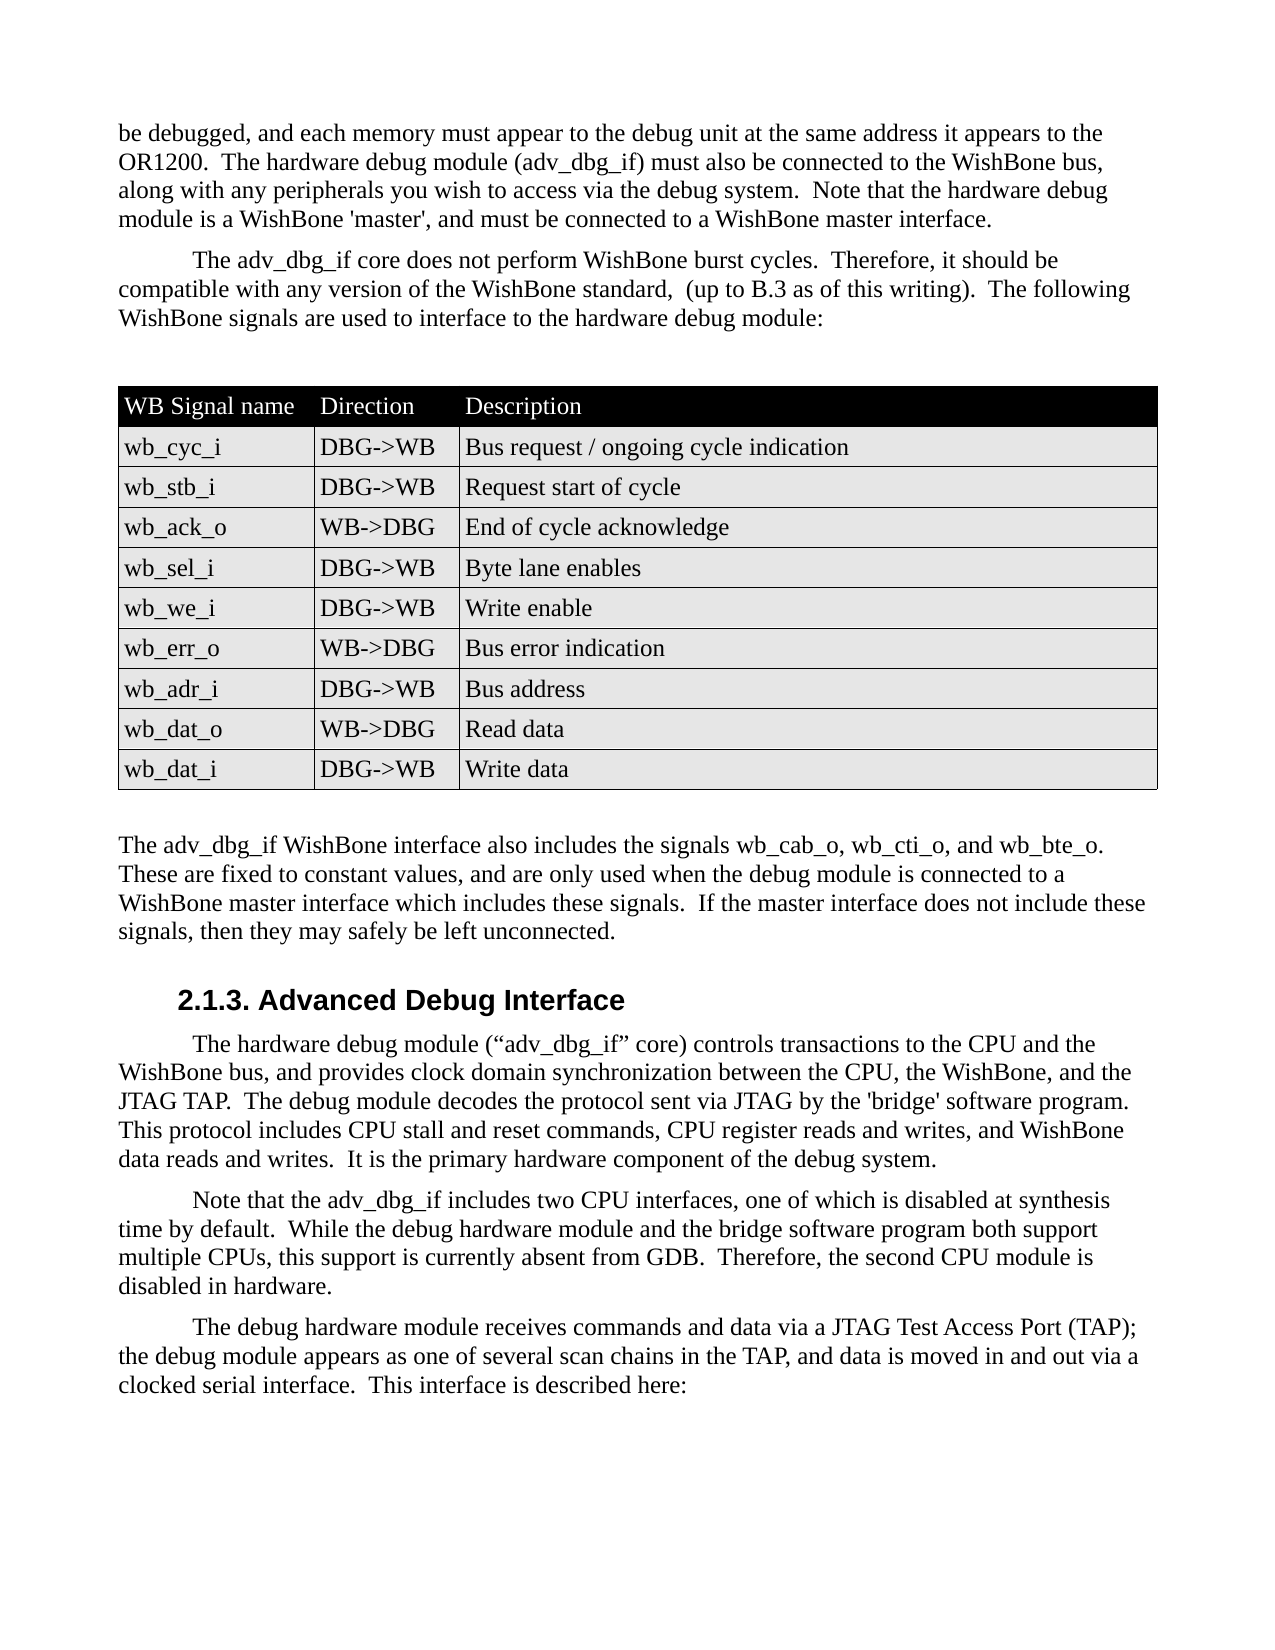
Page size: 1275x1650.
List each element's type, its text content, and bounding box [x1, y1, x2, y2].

table_cell DBG->WB [315, 427, 459, 466]
table_cell Bus address [460, 669, 1157, 708]
table_cell wb_dat_o [119, 709, 314, 748]
table_cell wb_cyc_i [119, 427, 314, 466]
table_cell wb_dat_i [119, 750, 314, 789]
table_header Direction [315, 387, 459, 426]
table_cell WB->DBG [315, 508, 459, 547]
table_cell wb_adr_i [119, 669, 314, 708]
text be debugged, and each memory must appear to the debug unit at the same address it appears to the OR1200. The hardware debug module (adv_dbg_if) must also be connected to the WishBone bus, along with any peripherals you wish to access via the debug system. Note that the hardware debug module is a WishBone 'master', and must be connected to a WishBone master interface. [118, 118, 1157, 233]
table_cell wb_sel_i [119, 548, 314, 587]
table_cell wb_err_o [119, 629, 314, 668]
table_cell Bus error indication [460, 629, 1157, 668]
table_cell WB->DBG [315, 709, 459, 748]
table_cell DBG->WB [315, 750, 459, 789]
text The adv_dbg_if core does not perform WishBone burst cycles. Therefore, it should be compatible with any version of the WishBone standard, (up to B.3 as of this writing). The following WishBone signals are used to interface to the hardware debug module: [118, 246, 1157, 332]
table_cell Read data [460, 709, 1157, 748]
table_header WB Signal name [119, 387, 314, 426]
table_cell DBG->WB [315, 588, 459, 627]
text The debug hardware module receives commands and data via a JTAG Test Access Port (TAP); the debug module appears as one of several scan chains in the TAP, and data is moved in and out via a clocked serial interface. This interface is described here: [118, 1312, 1157, 1399]
table_cell Request start of cycle [460, 467, 1157, 507]
table_cell DBG->WB [315, 548, 459, 587]
subtitle Advanced Debug Interface [177, 983, 1157, 1016]
table_cell Write enable [460, 588, 1157, 627]
table_cell DBG->WB [315, 669, 459, 708]
text The hardware debug module (“adv_dbg_if” core) controls transactions to the CPU and the WishBone bus, and provides clock domain synchronization between the CPU, the WishBone, and the JTAG TAP. The debug module decodes the protocol sent via JTAG by the 'bridge' software program. This protocol includes CPU stall and reset commands, CPU register reads and writes, and WishBone data reads and writes. It is the primary hardware component of the debug system. [118, 1029, 1157, 1172]
table_cell Write data [460, 750, 1157, 789]
table_cell End of cycle acknowledge [460, 508, 1157, 547]
table_cell DBG->WB [315, 467, 459, 507]
text Note that the adv_dbg_if includes two CPU interfaces, one of which is disabled at synthesis time by default. While the debug hardware module and the bridge software program both support multiple CPUs, this support is currently absent from GDB. Therefore, the second CPU module is disabled in hardware. [118, 1185, 1157, 1300]
table_header Description [460, 387, 1157, 426]
table_cell WB->DBG [315, 629, 459, 668]
table_cell wb_stb_i [119, 467, 314, 507]
table_cell Bus request / ongoing cycle indication [460, 427, 1157, 466]
table_cell Byte lane enables [460, 548, 1157, 587]
text The adv_dbg_if WishBone interface also includes the signals wb_cab_o, wb_cti_o, and wb_bte_o. These are fixed to constant values, and are only used when the debug module is connected to a WishBone master interface which includes these signals. If the master interface does not include these signals, then they may safely be left unconnected. [118, 830, 1157, 945]
table_cell wb_ack_o [119, 508, 314, 547]
table_cell wb_we_i [119, 588, 314, 627]
